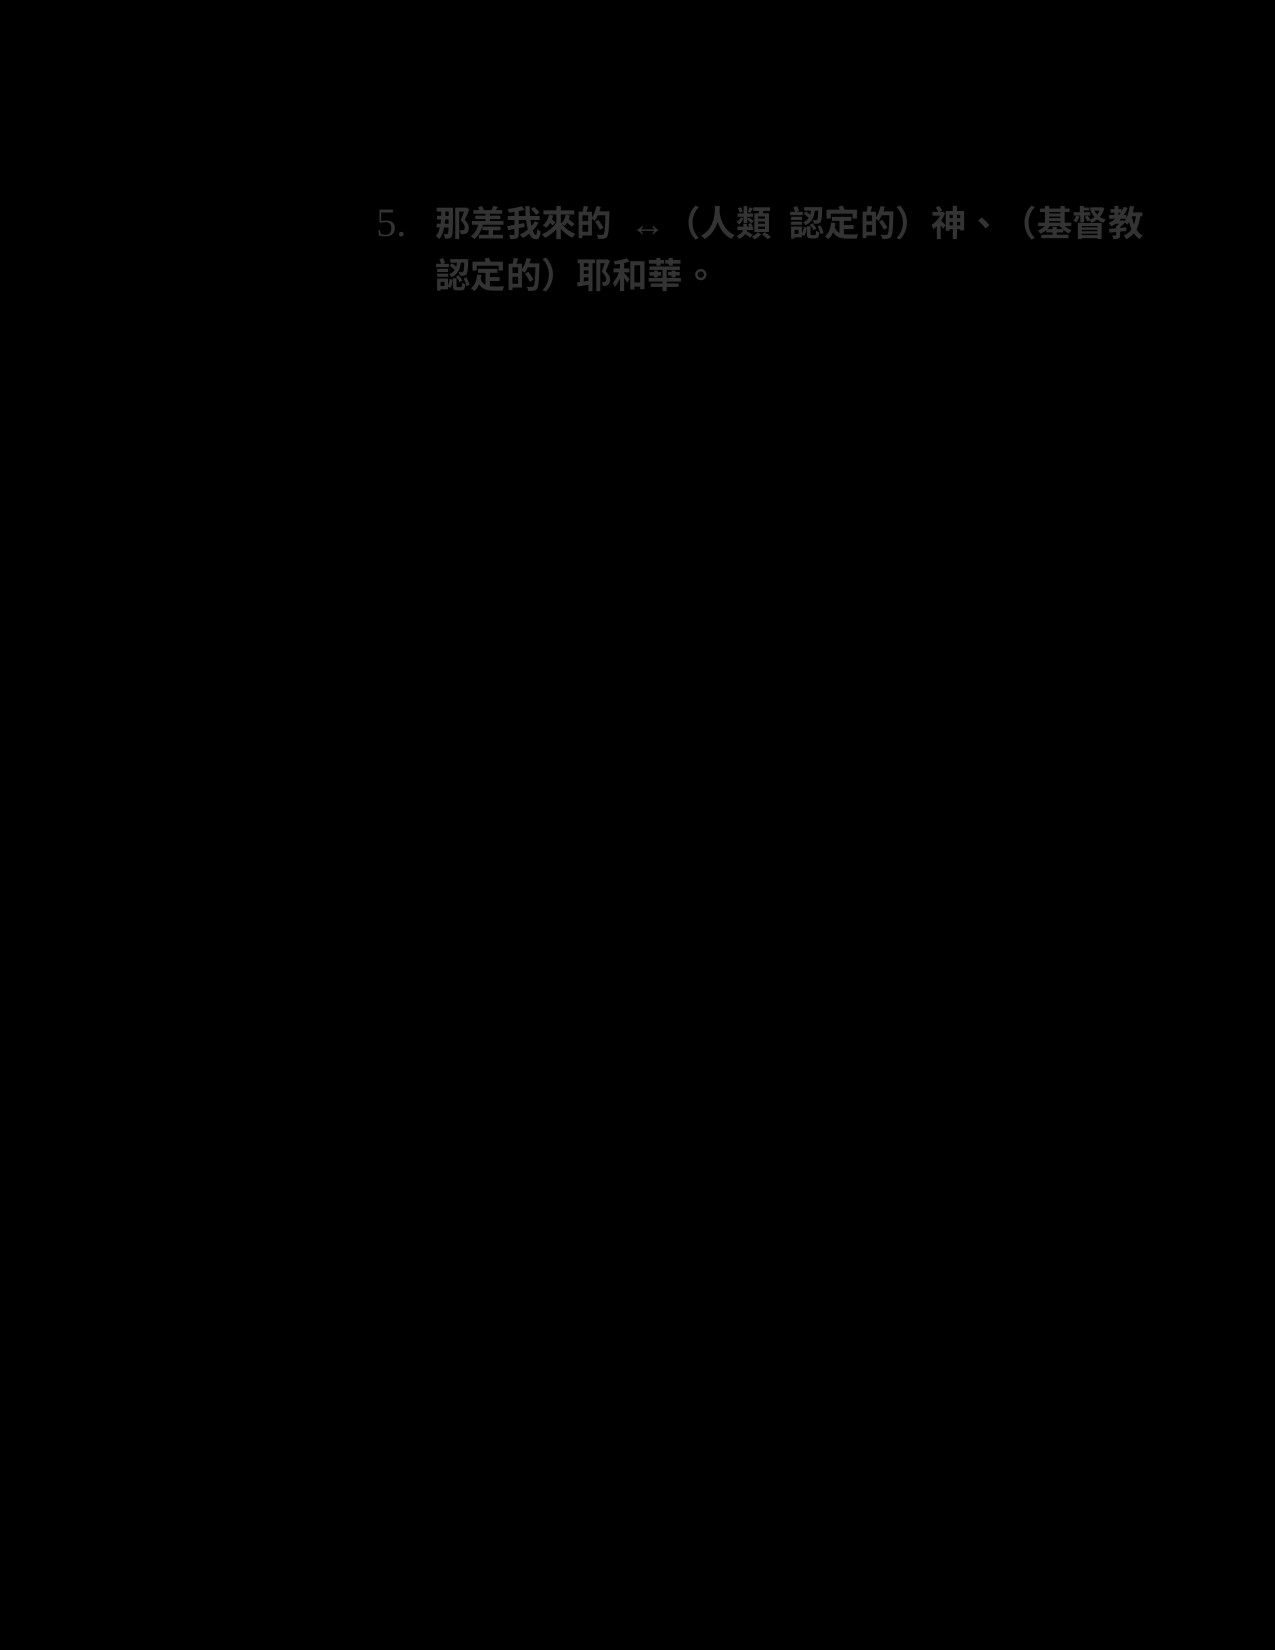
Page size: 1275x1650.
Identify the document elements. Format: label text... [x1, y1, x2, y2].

list 那差我來的 ↔（人類 認定的）神、（基督教 認定的）耶和華。 [376, 196, 1157, 298]
